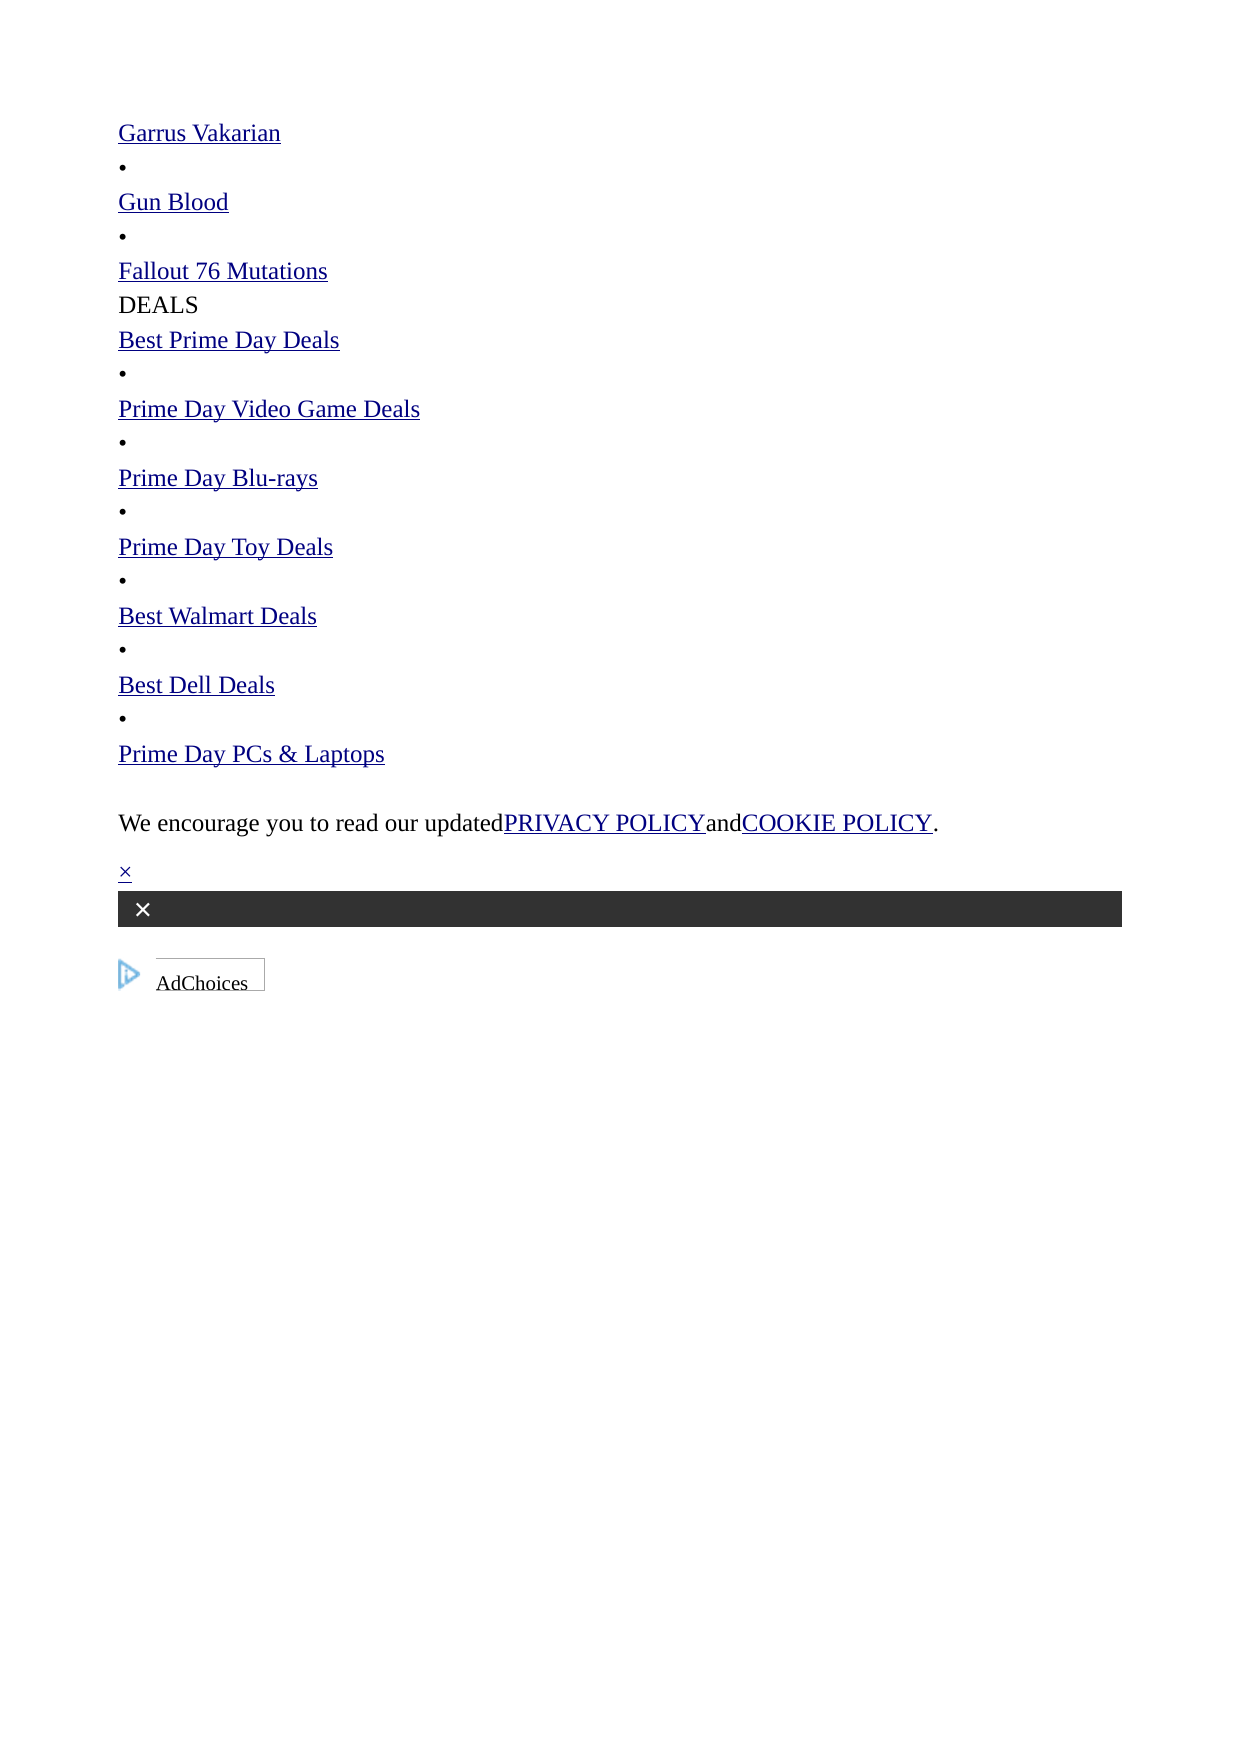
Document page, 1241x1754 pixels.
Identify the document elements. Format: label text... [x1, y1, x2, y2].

text Best Dell Deals [118, 670, 1122, 698]
text Fallout 76 Mutations [118, 256, 1122, 285]
text • [118, 222, 1122, 250]
text • [118, 153, 1122, 181]
text We encourage you to read our updatedPRIVACY POLICYandCOOKIE POLICY. [118, 808, 1122, 836]
text Best Walmart Deals [118, 601, 1122, 629]
text • [118, 566, 1122, 595]
text DEALS [118, 291, 1122, 319]
text × [118, 857, 1122, 886]
text • [118, 635, 1122, 664]
text • [118, 359, 1122, 388]
text Best Prime Day Deals [118, 325, 1122, 354]
text • [118, 428, 1122, 457]
text AdChoices [118, 934, 1122, 991]
picture [118, 957, 141, 991]
text Prime Day Video Game Deals [118, 394, 1122, 423]
text • [118, 497, 1122, 526]
text × [134, 891, 1122, 927]
text Prime Day Toy Deals [118, 532, 1122, 561]
text Prime Day Blu-rays [118, 463, 1122, 492]
text • [118, 704, 1122, 733]
text Gun Blood [118, 187, 1122, 216]
text Garrus Vakarian [118, 118, 1122, 147]
text Prime Day PCs & Laptops [118, 739, 1122, 767]
